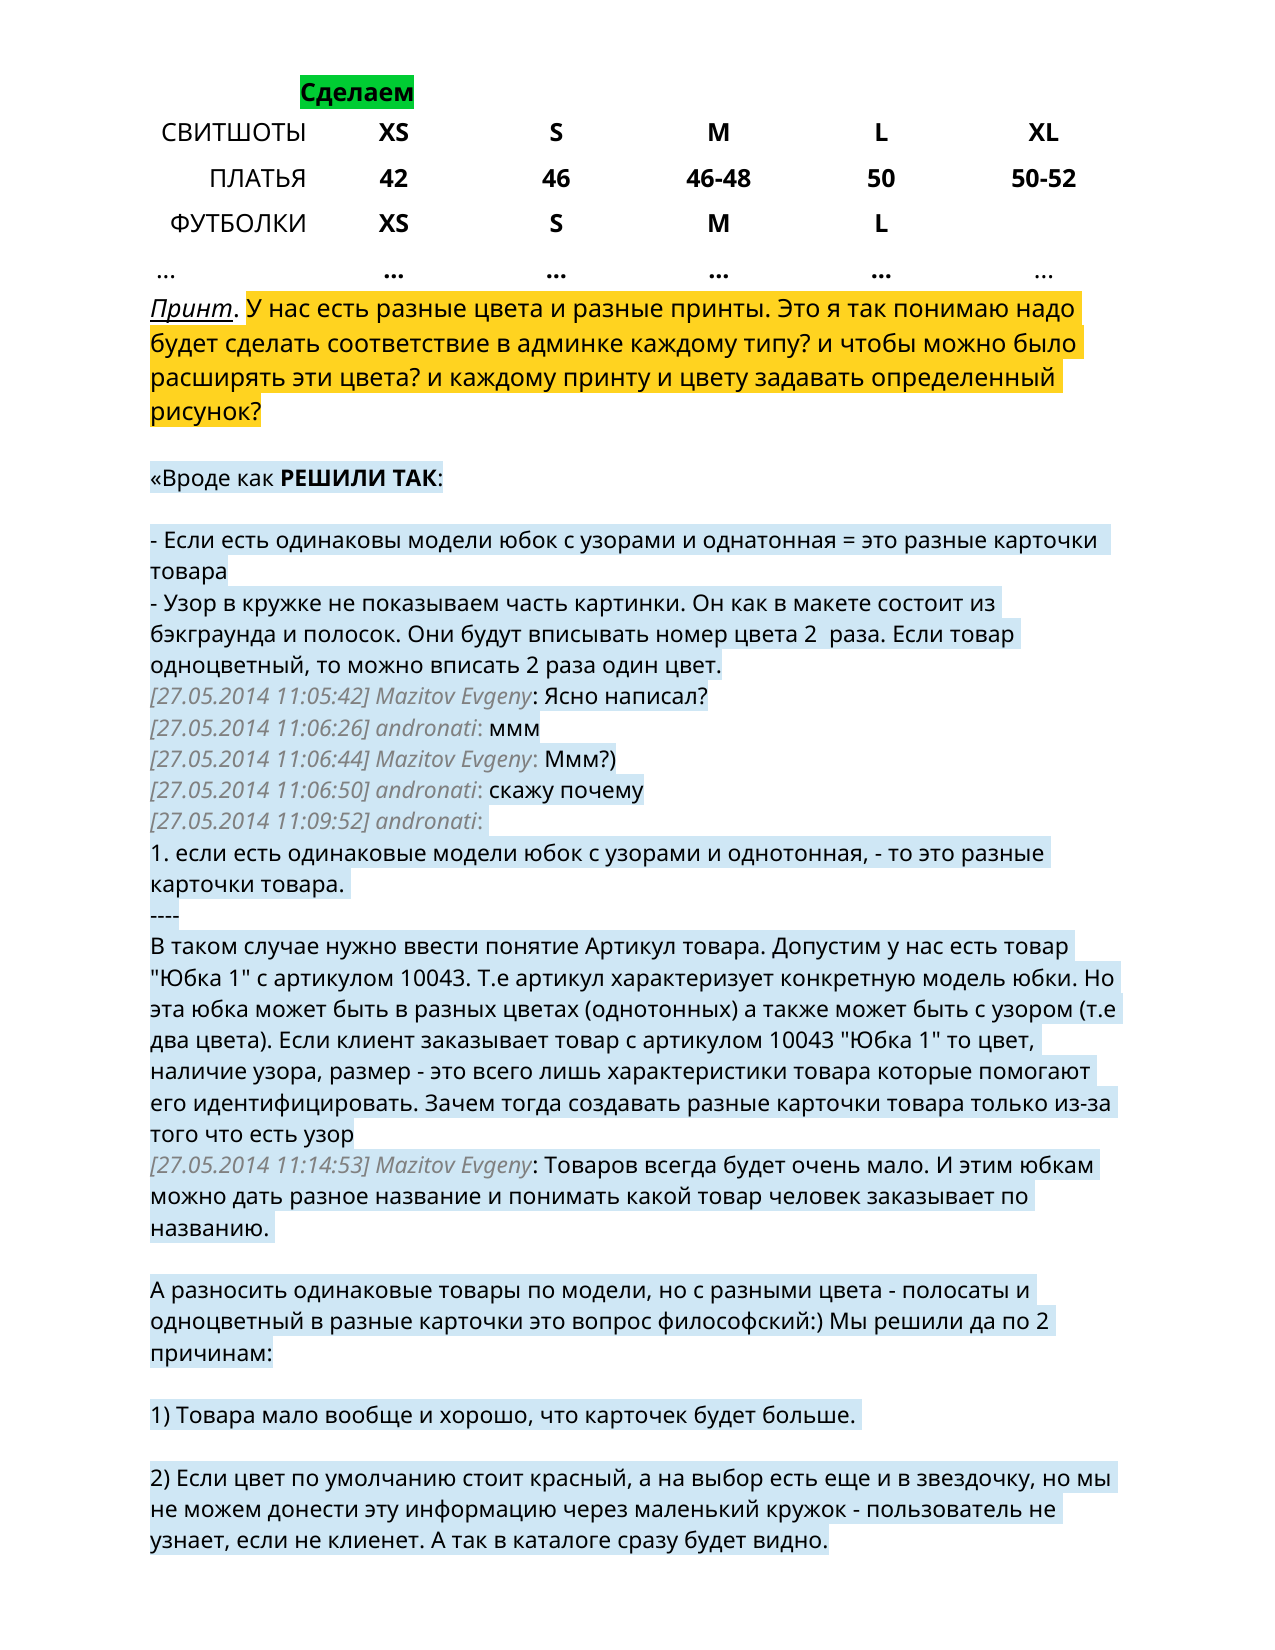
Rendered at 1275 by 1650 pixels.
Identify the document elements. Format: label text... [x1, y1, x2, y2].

table_cell 46 [475, 155, 637, 200]
text [27.05.2014 11:06:26] andronati: ммм [150, 711, 1125, 743]
table_cell ... [800, 246, 962, 291]
table_cell 50 [800, 155, 962, 200]
table_cell M [638, 200, 800, 246]
table_header XL [963, 109, 1125, 154]
table_cell ... [475, 246, 637, 291]
table_cell S [475, 200, 637, 246]
table_cell ... [313, 246, 475, 291]
text 1. если есть одинаковые модели юбок с узорами и однотонная, - то это разные карточки товара. [150, 836, 1125, 899]
text - Если есть одинаковы модели юбок с узорами и однатонная = это разные карточки товара [150, 524, 1125, 586]
table_cell XS [313, 200, 475, 246]
text [27.05.2014 11:14:53] Mazitov Evgeny: Товаров всегда будет очень мало. И этим юбкам можно дать разное название и понимать какой товар человек заказывает по названию. [150, 1149, 1125, 1243]
text - Узор в кружке не показываем часть картинки. Он как в макете состоит из бэкграунда и полосок. Они будут вписывать номер цвета 2 раза. Если товар одноцветный, то можно вписать 2 раза один цвет. [150, 586, 1125, 680]
table_cell ... [150, 246, 312, 291]
table_cell 50-52 [963, 155, 1125, 200]
text [27.05.2014 11:09:52] andronati: [150, 805, 1125, 836]
table_cell [963, 200, 1125, 246]
table_cell ФУТБОЛКИ [150, 200, 312, 246]
table_header XS [313, 109, 475, 154]
text 1) Товара мало вообще и хорошо, что карточек будет больше. [150, 1399, 1125, 1430]
text В таком случае нужно ввести понятие Артикул товара. Допустим у нас есть товар "Юбка 1" с артикулом 10043. Т.е артикул характеризует конкретную модель юбки. Но эта юбка может быть в разных цветах (однотонных) а также может быть с узором (т.е два цвета). Если клиент заказывает товар с артикулом 10043 "Юбка 1" то цвет, наличие узора, размер - это всего лишь характеристики товара которые помогают его идентифицировать. Зачем тогда создавать разные карточки товара только из-за того что есть узор [150, 930, 1125, 1149]
table_cell ПЛАТЬЯ [150, 155, 312, 200]
table_cell ... [638, 246, 800, 291]
text [27.05.2014 11:05:42] Mazitov Evgeny: Ясно написал? [150, 680, 1125, 711]
text А разносить одинаковые товары по модели, но с разными цвета - полосаты и одноцветный в разные карточки это вопрос философский:) Мы решили да по 2 причинам: [150, 1274, 1125, 1368]
list Сделаем [187, 75, 1125, 109]
text ---- [150, 899, 1125, 930]
text [27.05.2014 11:06:44] Mazitov Evgeny: Ммм?) [150, 743, 1125, 774]
table_cell ... [963, 246, 1125, 291]
text Принт. У нас есть разные цвета и разные принты. Это я так понимаю надо будет сделать соответствие в админке каждому типу? и чтобы можно было расширять эти цвета? и каждому принту и цвету задавать определенный рисунок? «Вроде как РЕШИЛИ ТАК: [150, 291, 1125, 493]
text 2) Если цвет по умолчанию стоит красный, а на выбор есть еще и в звездочку, но мы не можем донести эту информацию через маленький кружок - пользователь не узнает, если не клиенет. А так в каталоге сразу будет видно. [150, 1461, 1125, 1555]
table_cell 42 [313, 155, 475, 200]
table_cell L [800, 200, 962, 246]
table_header L [800, 109, 962, 154]
table_cell 46-48 [638, 155, 800, 200]
table_header СВИТШОТЫ [150, 109, 312, 154]
table_header M [638, 109, 800, 154]
text [27.05.2014 11:06:50] andronati: скажу почему [150, 774, 1125, 805]
table_header S [475, 109, 637, 154]
